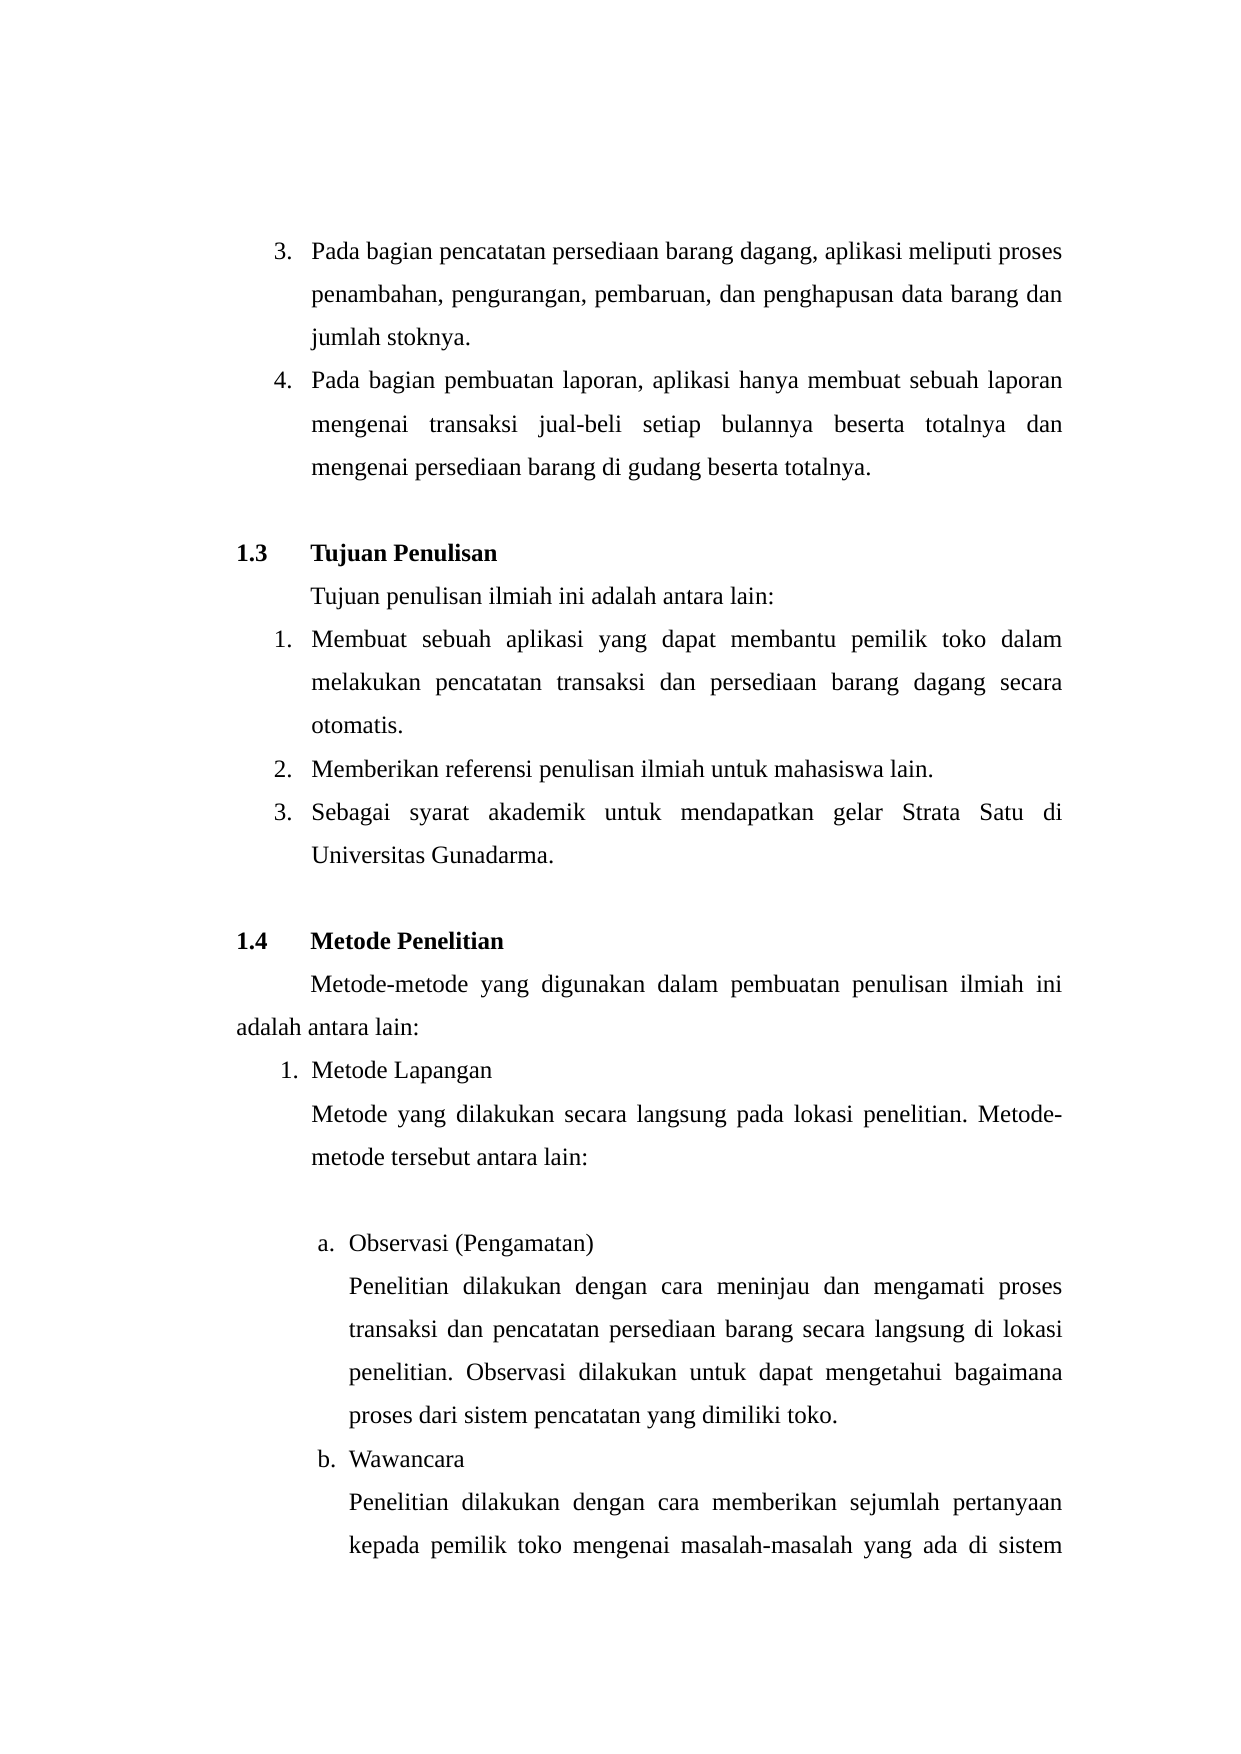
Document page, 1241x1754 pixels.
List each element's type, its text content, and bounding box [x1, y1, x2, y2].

list Membuat sebuah aplikasi yang dapat membantu pemilik toko dalam melakukan pencatatan transaksi dan persediaan barang dagang secara otomatis. [274, 624, 1063, 739]
text 1.3 Tujuan Penulisan [236, 538, 1063, 567]
text Tujuan penulisan ilmiah ini adalah antara lain: [236, 581, 1063, 610]
list Metode yang dilakukan secara langsung pada lokasi penelitian. Metode-metode tersebut antara lain: [274, 1099, 1063, 1171]
list Wawancara [311, 1444, 1063, 1472]
list Metode Lapangan [274, 1056, 1063, 1084]
text 1.4 Metode Penelitian [236, 926, 1063, 955]
list Penelitian dilakukan dengan cara memberikan sejumlah pertanyaan kepada pemilik toko mengenai masalah-masalah yang ada di sistem [311, 1487, 1063, 1559]
list Sebagai syarat akademik untuk mendapatkan gelar Strata Satu di Universitas Gunadarma. [274, 797, 1063, 869]
text Metode-metode yang digunakan dalam pembuatan penulisan ilmiah ini adalah antara lain: [236, 969, 1063, 1041]
list Penelitian dilakukan dengan cara meninjau dan mengamati proses transaksi dan pencatatan persediaan barang secara langsung di lokasi penelitian. Observasi dilakukan untuk dapat mengetahui bagaimana proses dari sistem pencatatan yang dimiliki toko. [311, 1271, 1063, 1429]
list Pada bagian pencatatan persediaan barang dagang, aplikasi meliputi proses penambahan, pengurangan, pembaruan, dan penghapusan data barang dan jumlah stoknya. [274, 236, 1063, 351]
list Observasi (Pengamatan) [311, 1228, 1063, 1257]
list Memberikan referensi penulisan ilmiah untuk mahasiswa lain. [274, 754, 1063, 782]
list Pada bagian pembuatan laporan, aplikasi hanya membuat sebuah laporan mengenai transaksi jual-beli setiap bulannya beserta totalnya dan mengenai persediaan barang di gudang beserta totalnya. [274, 366, 1063, 481]
